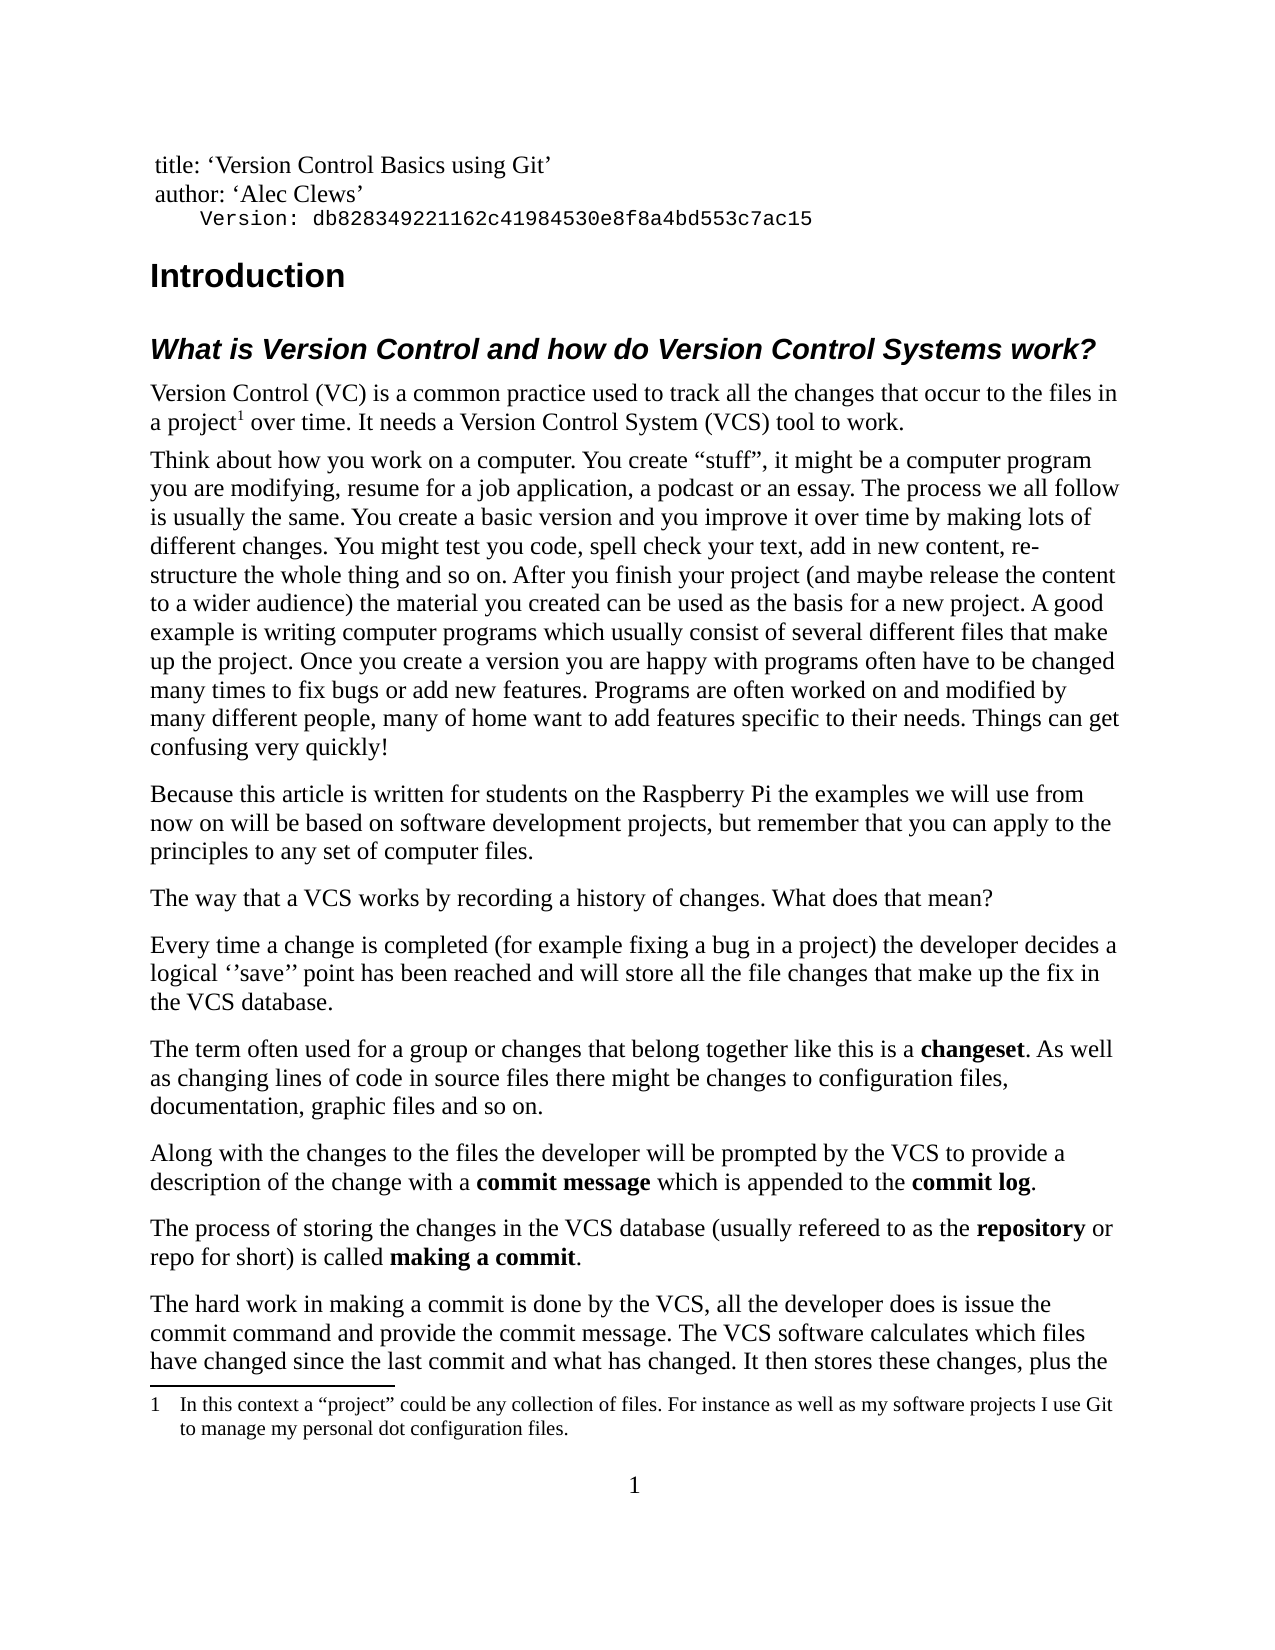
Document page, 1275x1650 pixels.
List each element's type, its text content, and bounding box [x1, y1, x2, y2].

text The process of storing the changes in the VCS database (usually refereed to as the repository or repo for short) is called making a commit. [150, 1213, 1125, 1271]
text Along with the changes to the files the developer will be prompted by the VCS to provide a description of the change with a commit message which is appended to the commit log. [150, 1138, 1125, 1196]
table_cell author: ‘Alec Clews’ [150, 179, 1125, 207]
text Version Control (VC) is a common practice used to track all the changes that occur to the files in a project over time. It needs a Version Control System (VCS) tool to work. [150, 378, 1125, 436]
text In this context a “project” could be any collection of files. For instance as well as my software projects I use Git to manage my personal dot configuration files. [150, 1392, 1125, 1440]
text Think about how you work on a computer. You create “stuff”, it might be a computer program you are modifying, resume for a job application, a podcast or an essay. The process we all follow is usually the same. You create a basic version and you improve it over time by making lots of different changes. You might test you code, spell check your text, add in new content, re-structure the whole thing and so on. After you finish your project (and maybe release the content to a wider audience) the material you created can be used as the basis for a new project. A good example is writing computer programs which usually consist of several different files that make up the project. Once you create a version you are happy with programs often have to be changed many times to fix bugs or add new features. Programs are often worked on and modified by many different people, many of home want to add features specific to their needs. Things can get confusing very quickly! [150, 445, 1125, 761]
text The way that a VCS works by recording a history of changes. What does that mean? [150, 883, 1125, 912]
text Because this article is written for students on the Raspberry Pi the examples we will use from now on will be based on software development projects, but remember that you can apply to the principles to any set of computer files. [150, 779, 1125, 865]
text The term often used for a group or changes that belong together like this is a changeset. As well as changing lines of code in source files there might be changes to configuration files, documentation, graphic files and so on. [150, 1034, 1125, 1120]
text The hard work in making a commit is done by the VCS, all the developer does is issue the commit command and provide the commit message. The VCS software calculates which files have changed since the last commit and what has changed. It then stores these changes, plus the [150, 1289, 1125, 1375]
subtitle What is Version Control and how do Version Control Systems work? [150, 332, 1125, 366]
subtitle Introduction [150, 256, 1125, 295]
text Version: db828349221162c41984530e8f8a4bd553c7ac15 [150, 207, 1125, 231]
table_header title: ‘Version Control Basics using Git’ [150, 150, 1125, 179]
text Every time a change is completed (for example fixing a bug in a project) the developer decides a logical ‘’save’’ point has been reached and will store all the file changes that make up the fix in the VCS database. [150, 930, 1125, 1016]
